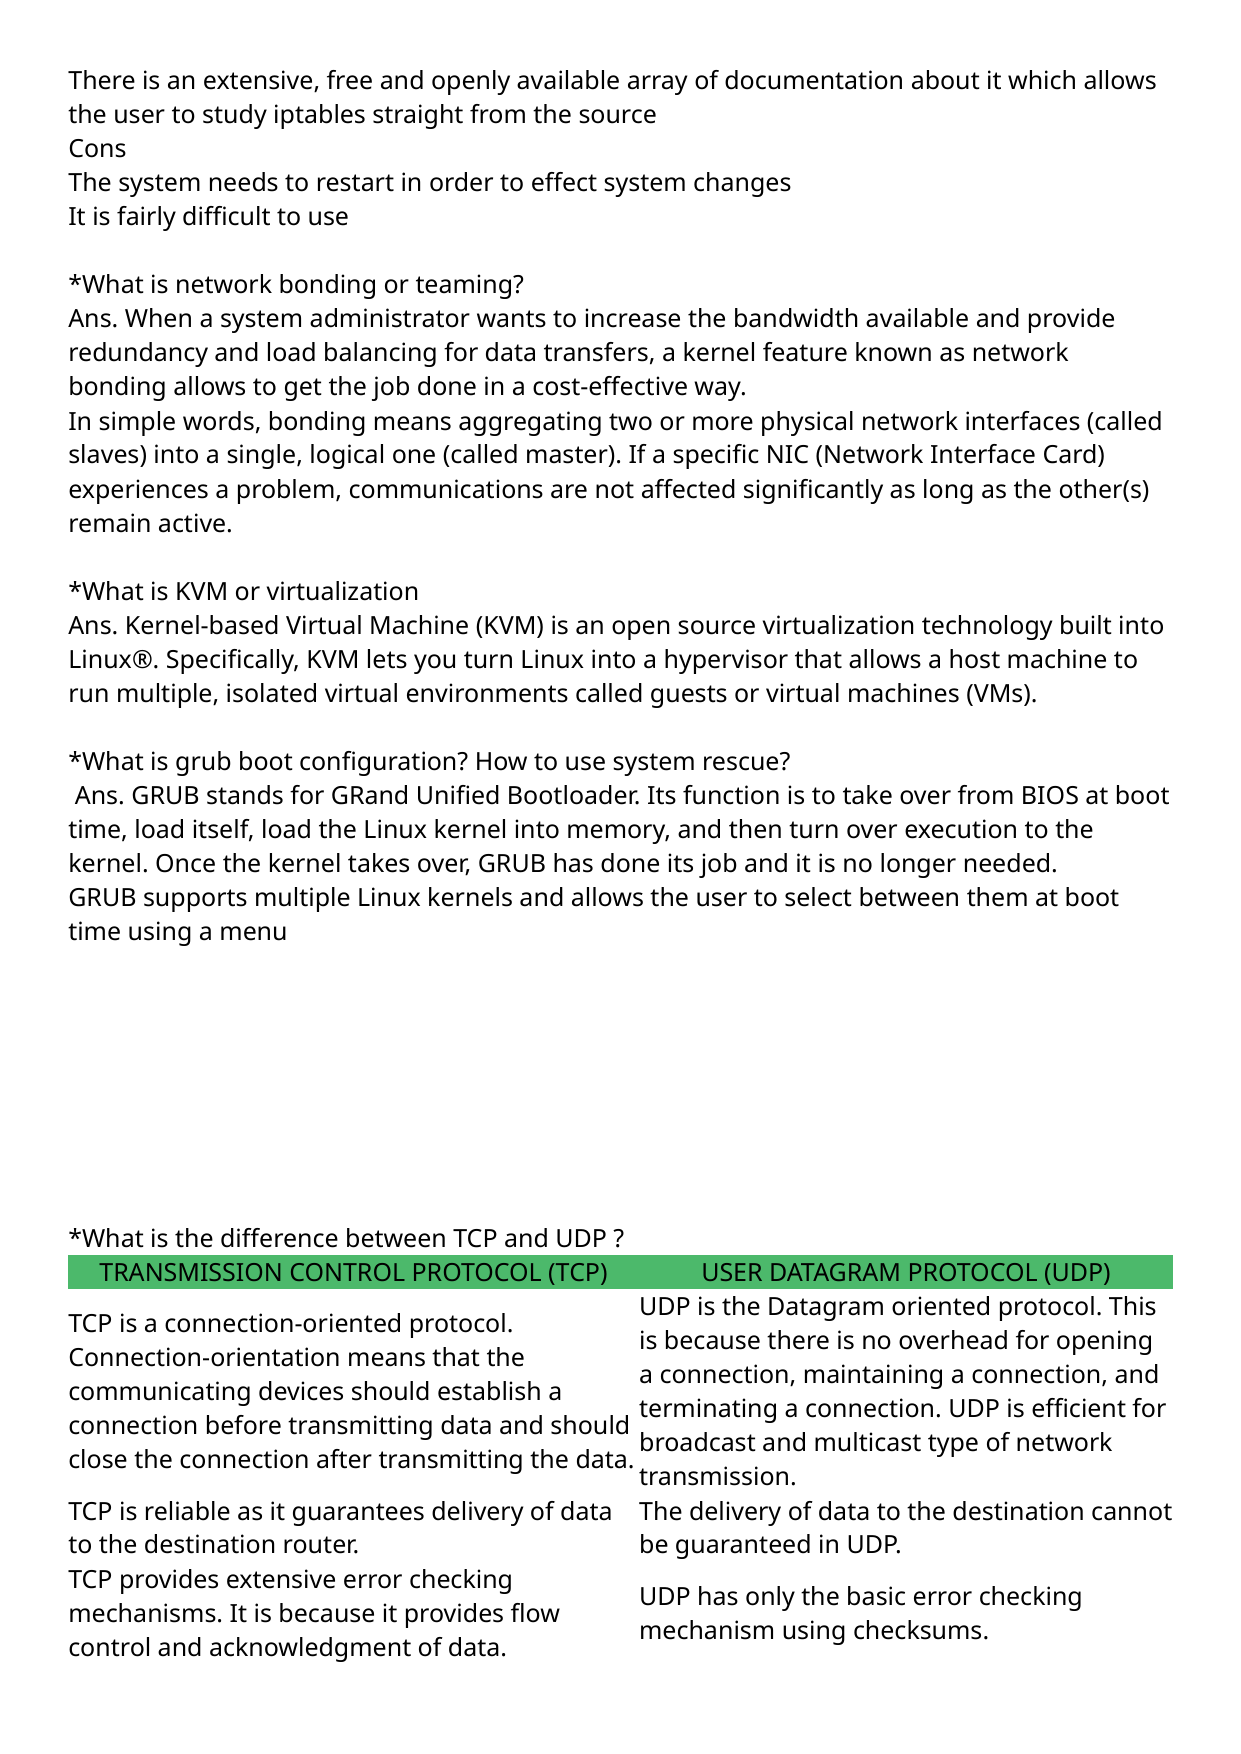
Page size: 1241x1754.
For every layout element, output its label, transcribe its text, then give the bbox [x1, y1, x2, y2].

table_header TRANSMISSION CONTROL PROTOCOL (TCP) [68, 1255, 639, 1289]
text The system needs to restart in order to effect system changes [68, 165, 1173, 199]
table_cell The delivery of data to the destination cannot be guaranteed in UDP. [639, 1493, 1173, 1561]
text Ans. GRUB stands for GRand Unified Bootloader. Its function is to take over from BIOS at boot time, load itself, load the Linux kernel into memory, and then turn over execution to the kernel. Once the kernel takes over, GRUB has done its job and it is no longer needed. [68, 778, 1173, 880]
table_cell TCP is reliable as it guarantees delivery of data to the destination router. [68, 1493, 639, 1561]
text In simple words, bonding means aggregating two or more physical network interfaces (called slaves) into a single, logical one (called master). If a specific NIC (Network Interface Card) experiences a problem, communications are not affected significantly as long as the other(s) remain active. [68, 403, 1173, 539]
table_header USER DATAGRAM PROTOCOL (UDP) [639, 1255, 1173, 1289]
table_cell UDP has only the basic error checking mechanism using checksums. [639, 1561, 1173, 1663]
text *What is KVM or virtualization [68, 573, 1173, 607]
text Cons [68, 131, 1173, 165]
text *What is the difference between TCP and UDP ? [68, 1221, 1173, 1255]
text *What is grub boot configuration? How to use system rescue? [68, 744, 1173, 778]
table_cell TCP provides extensive error checking mechanisms. It is because it provides flow control and acknowledgment of data. [68, 1561, 639, 1663]
text Ans. Kernel-based Virtual Machine (KVM) is an open source virtualization technology built into Linux®. Specifically, KVM lets you turn Linux into a hypervisor that allows a host machine to run multiple, isolated virtual environments called guests or virtual machines (VMs). [68, 607, 1173, 710]
text *What is network bonding or teaming? [68, 267, 1173, 301]
table_cell UDP is the Datagram oriented protocol. This is because there is no overhead for opening a connection, maintaining a connection, and terminating a connection. UDP is efficient for broadcast and multicast type of network transmission. [639, 1289, 1173, 1493]
text GRUB supports multiple Linux kernels and allows the user to select between them at boot time using a menu [68, 880, 1173, 948]
text Ans. When a system administrator wants to increase the bandwidth available and provide redundancy and load balancing for data transfers, a kernel feature known as network bonding allows to get the job done in a cost-effective way. [68, 301, 1173, 403]
text It is fairly difficult to use [68, 199, 1173, 233]
text There is an extensive, free and openly available array of documentation about it which allows the user to study iptables straight from the source [68, 62, 1173, 131]
table_cell TCP is a connection-oriented protocol. Connection-orientation means that the communicating devices should establish a connection before transmitting data and should close the connection after transmitting the data. [68, 1289, 639, 1493]
